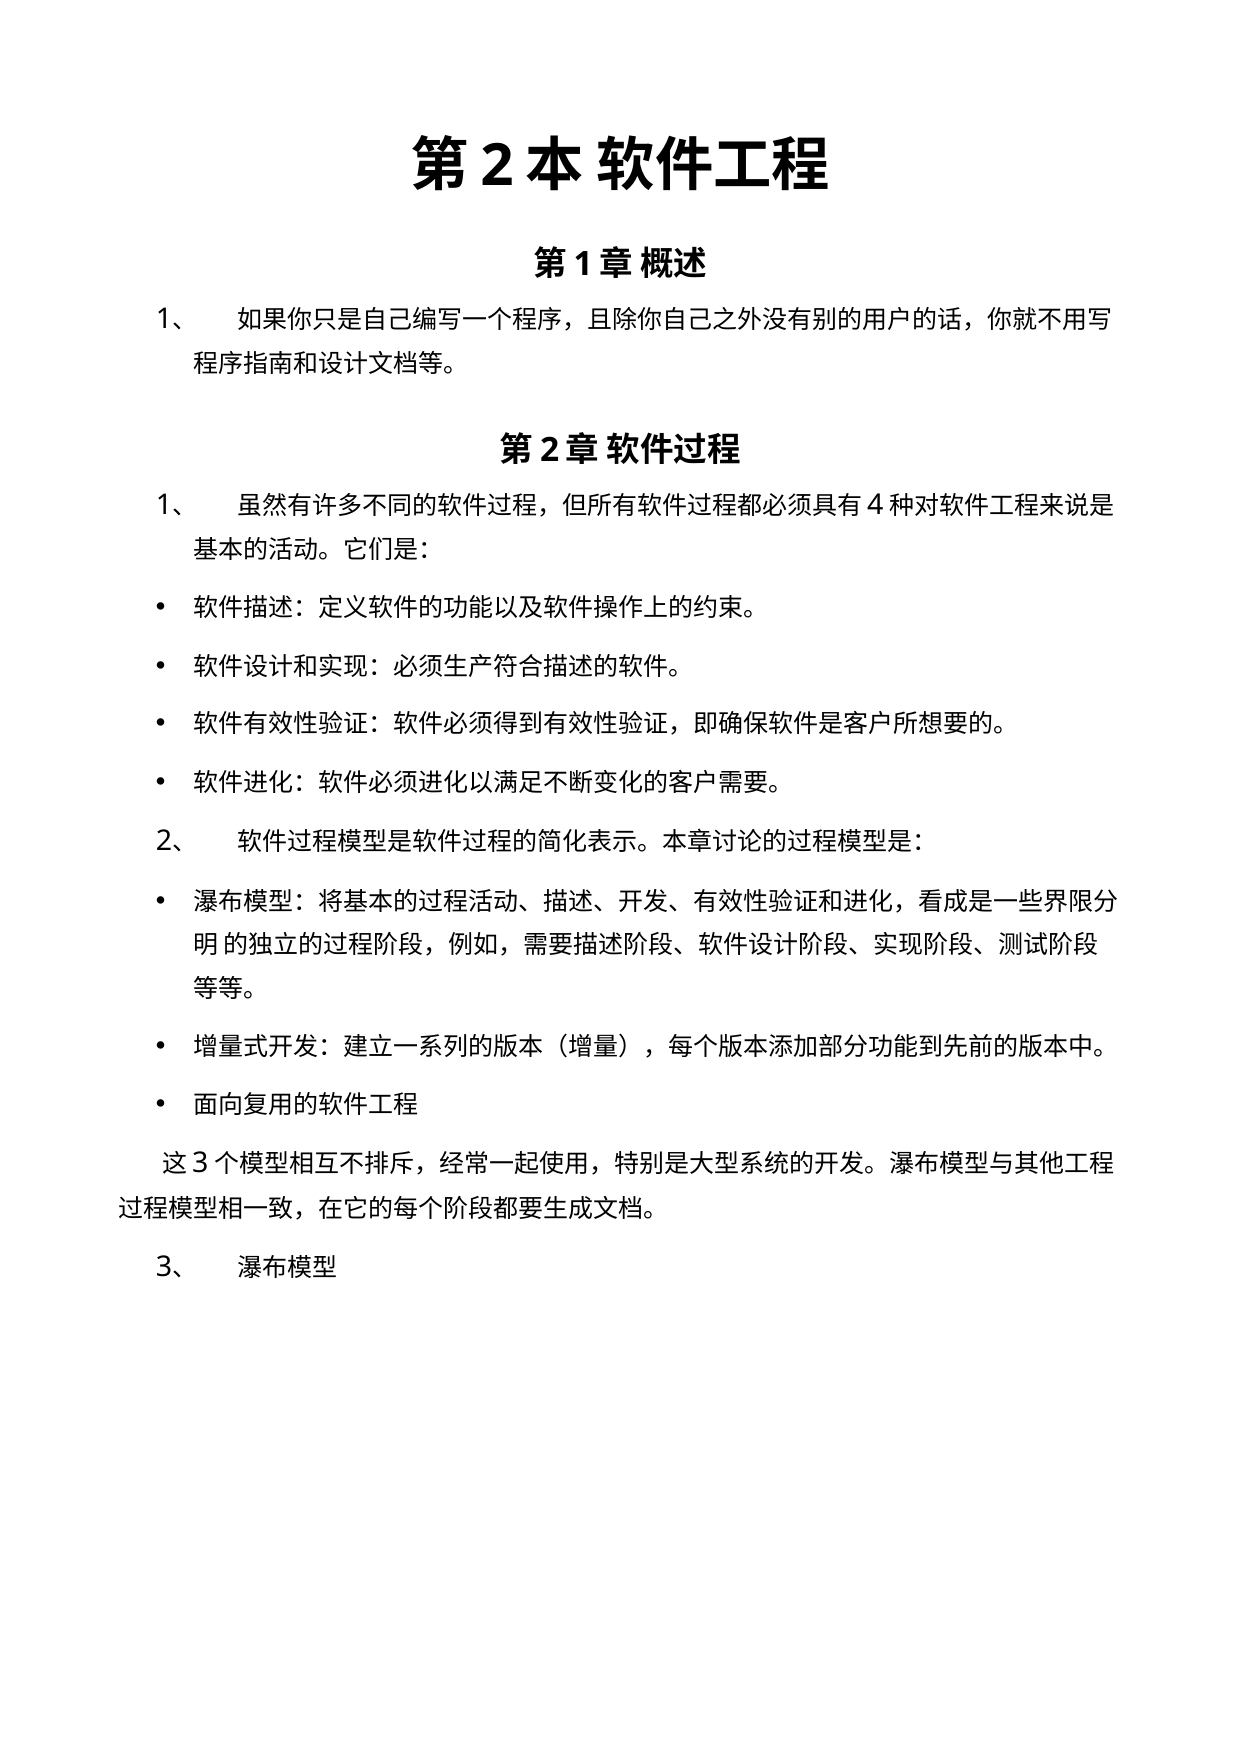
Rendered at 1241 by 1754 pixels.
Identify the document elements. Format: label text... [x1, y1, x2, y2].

title 第2本 软件工程 [118, 118, 1122, 203]
list 软件描述：定义软件的功能以及软件操作上的约束。 [156, 588, 1122, 624]
text 这3个模型相互不排斥，经常一起使用，特别是大型系统的开发。瀑布模型与其他工程过程模型相一致，在它的每个阶段都要生成文档。 [118, 1142, 1122, 1224]
list 面向复用的软件工程 [156, 1084, 1122, 1120]
list 瀑布模型 [156, 1246, 1122, 1285]
subtitle 第2章 软件过程 [118, 422, 1122, 471]
list 软件过程模型是软件过程的简化表示。本章讨论的过程模型是： [156, 820, 1122, 859]
list 软件设计和实现：必须生产符合描述的软件。 [156, 646, 1122, 682]
list 瀑布模型：将基本的过程活动、描述、开发、有效性验证和进化，看成是一些界限分明 的独立的过程阶段，例如，需要描述阶段、软件设计阶段、实现阶段、测试阶段等等。 [156, 881, 1122, 1004]
list 增量式开发：建立一系列的版本（增量），每个版本添加部分功能到先前的版本中。 [156, 1026, 1122, 1062]
list 如果你只是自己编写一个程序，且除你自己之外没有别的用户的话，你就不用写程序指南和设计文档等。 [156, 298, 1122, 380]
subtitle 第1章 概述 [118, 236, 1122, 285]
list 软件有效性验证：软件必须得到有效性验证，即确保软件是客户所想要的。 [156, 704, 1122, 740]
list 软件进化：软件必须进化以满足不断变化的客户需要。 [156, 762, 1122, 798]
list 虽然有许多不同的软件过程，但所有软件过程都必须具有4种对软件工程来说是基本的活动。它们是： [156, 484, 1122, 566]
